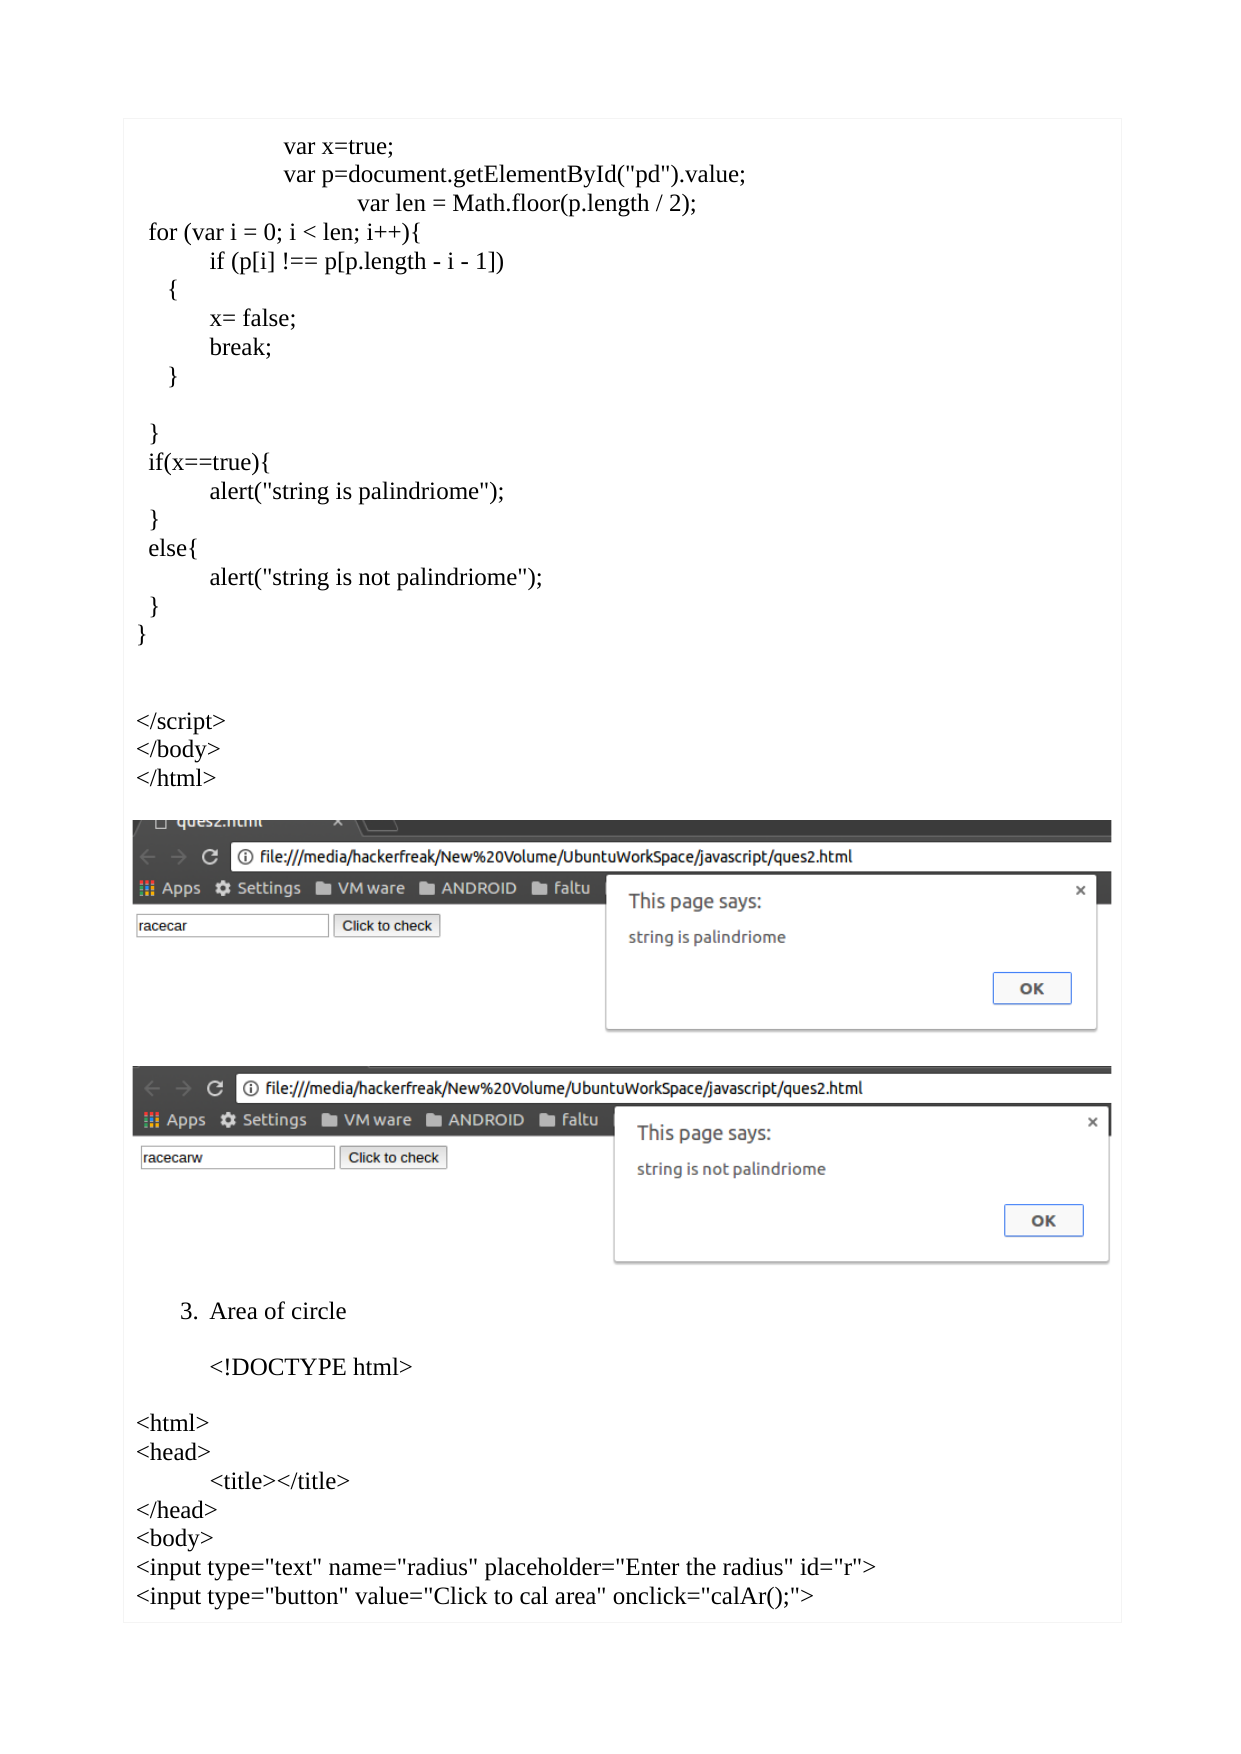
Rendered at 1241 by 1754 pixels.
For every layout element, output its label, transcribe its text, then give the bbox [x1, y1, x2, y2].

table_header Prompt for amount, interest rate and no. of years and calculate simple interest. <!DOCTYPE html> <html> <head> <title></title> </head> <body> <input type="button" value="click to get SI" onclick="calCi();"> <script type="text/javascript"> function calCi() { var principal = prompt("Please enter principal"); var rate = prompt("Please enter rate of interest"); var time = prompt("Please enter your time"); var si=((principal*rate*time)/100); alert(si); } </script> </body></html> is palindrome string <!DOCTYPE html> <html> <head> <title></title> </head> <body> <input type="text" name="palindriome" id="pd"> <input type="button" value="Click to check" onclick="ckPald();"> <script type="text/javascript"> function ckPald(){ var x=true; var p=document.getElementById("pd").value; var len = Math.floor(p.length / 2); for (var i = 0; i < len; i++){ if (p[i] !== p[p.length - i - 1]) { x= false; break; } } if(x==true){ alert("string is palindriome"); } else{ alert("string is not palindriome"); } } </script> </body> </html> Area of circle <!DOCTYPE html> <html> <head> <title></title> </head> <body> <input type="text" name="radius" placeholder="Enter the radius" id="r"> <input type="button" value="Click to cal area" onclick="calAr();"> <script type="text/javascript"> function calAr(){ var p=document.getElementById("r").value; alert("Area of circle with "+p+" units is "+3.14*p*p+" sq.units"); } </script> </body> </html> Copy information of one object to another and log it to console. <!DOCTYPE html> <html> <head> <title> </title> </head> <body> <button onclick="person.cpy(person)">click me</button> <script type="text/javascript"> var person = { firstName: "John", lastName : "Doe", id : 5566, cpy : function() { x={}; x.firstName=this.firstName; x.lastName=this.lastName; x.id=this.id; console.log(x.firstName+" "+x.lastName+" "+x.id); } }; //alternative code var newp=new Object(person); console.log(newp.firstName+" "+newp.lastName+" "+newp.id); </script> </body> </html> create a list of objects of Employee with info as follow : Name, age, salary ,DOB filter all employees with salary greater than 5000 group employee on the basis of their age fetch employees with salary less than 1000 and age greater than 20. Then give them an increment 5 times their salary [124, 119, 1121, 1622]
picture [132, 1066, 1112, 1267]
picture [132, 820, 1112, 1038]
